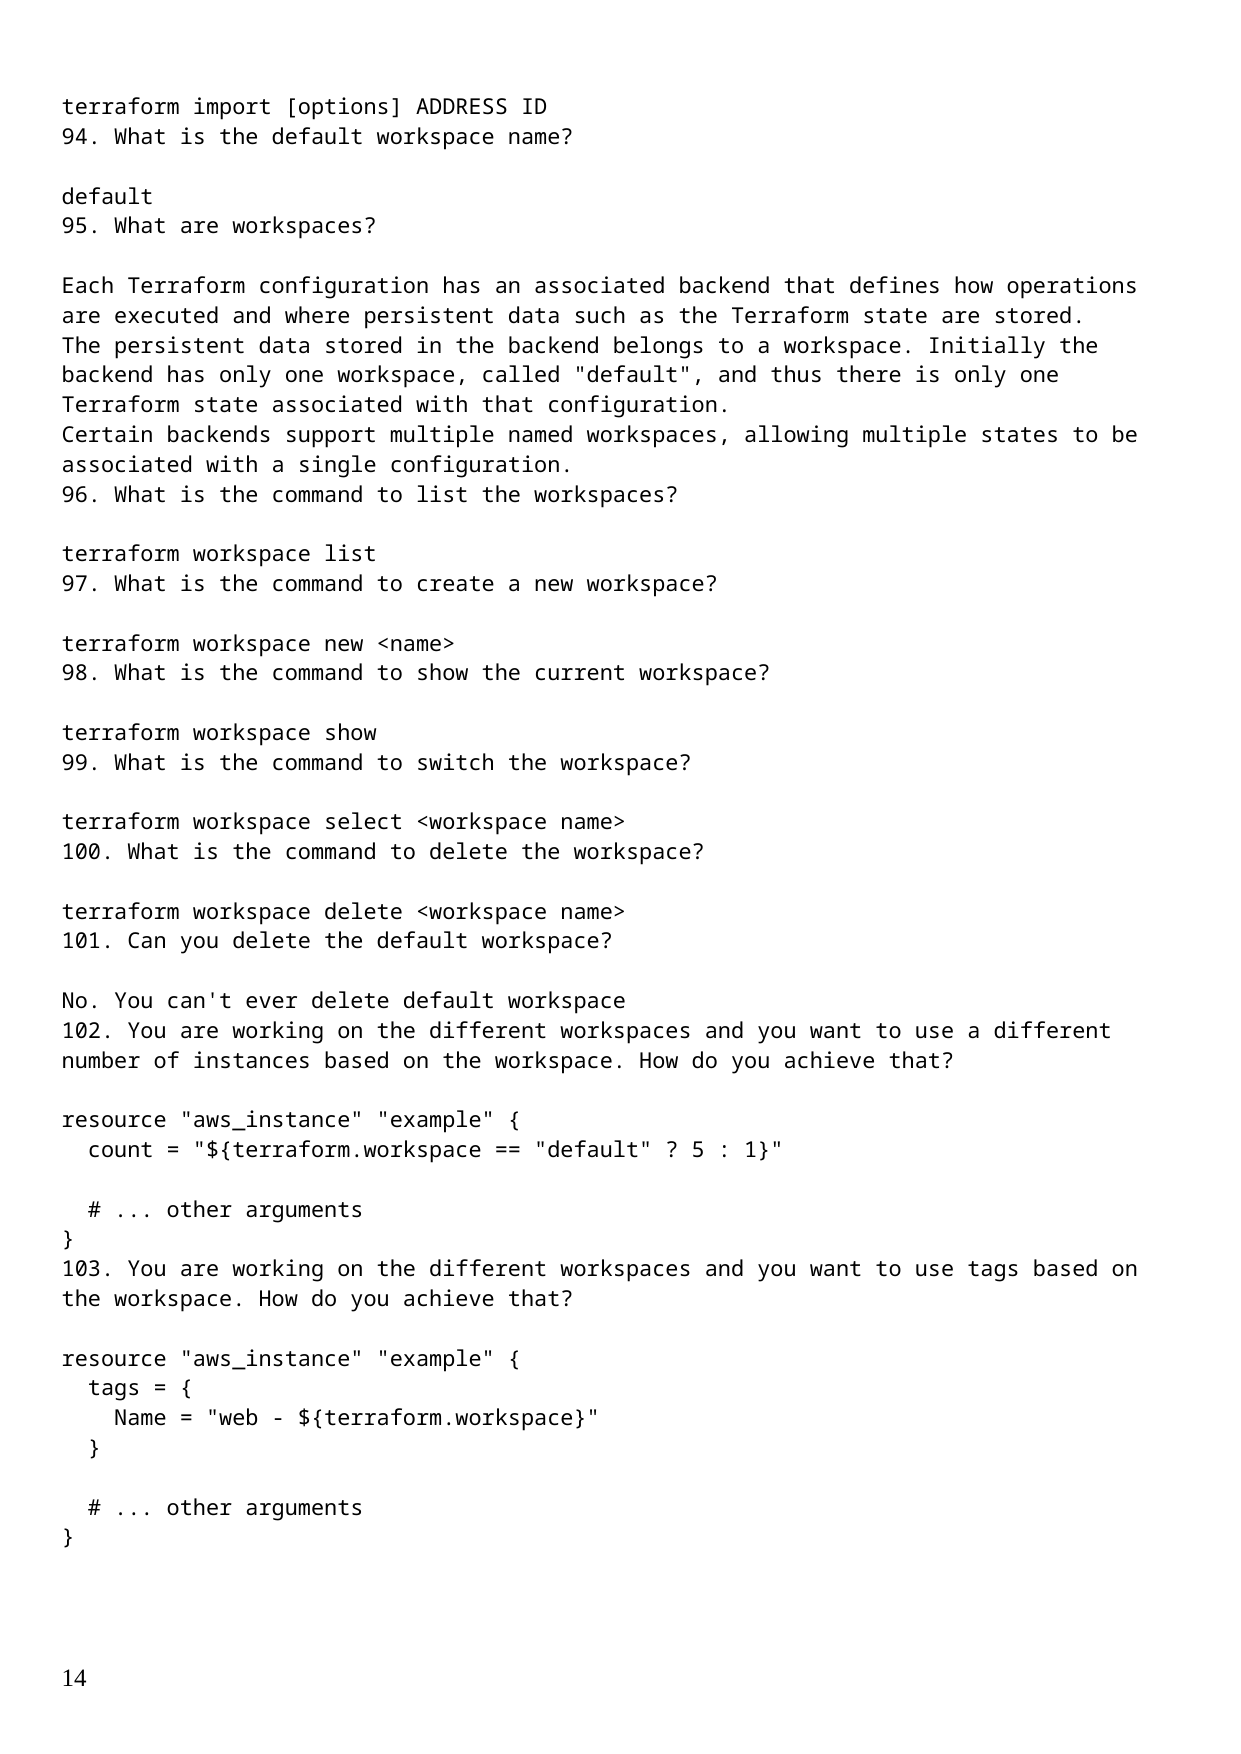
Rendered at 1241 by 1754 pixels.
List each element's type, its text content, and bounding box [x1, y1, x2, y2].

text No. You can't ever delete default workspace [61, 985, 1179, 1015]
text } [61, 1432, 1179, 1462]
text terraform workspace select <workspace name> [61, 806, 1179, 836]
text Each Terraform configuration has an associated backend that defines how operations are executed and where persistent data such as the Terraform state are stored. [61, 270, 1179, 329]
text # ... other arguments [61, 1193, 1179, 1223]
text 95. What are workspaces? [61, 210, 1179, 240]
text Name = "web - ${terraform.workspace}" [61, 1402, 1179, 1432]
text 98. What is the command to show the current workspace? [61, 657, 1179, 687]
text The persistent data stored in the backend belongs to a workspace. Initially the backend has only one workspace, called "default", and thus there is only one Terraform state associated with that configuration. [61, 329, 1179, 419]
text 94. What is the default workspace name? [61, 121, 1179, 151]
text 99. What is the command to switch the workspace? [61, 747, 1179, 776]
text resource "aws_instance" "example" { [61, 1342, 1179, 1372]
text 102. You are working on the different workspaces and you want to use a different number of instances based on the workspace. How do you achieve that? [61, 1015, 1179, 1074]
text } [61, 1521, 1179, 1551]
text 101. Can you delete the default workspace? [61, 925, 1179, 955]
text 103. You are working on the different workspaces and you want to use tags based on the workspace. How do you achieve that? [61, 1253, 1179, 1313]
text # ... other arguments [61, 1491, 1179, 1521]
text terraform workspace new <name> [61, 627, 1179, 657]
text terraform workspace list [61, 538, 1179, 568]
text 100. What is the command to delete the workspace? [61, 836, 1179, 866]
text 96. What is the command to list the workspaces? [61, 478, 1179, 508]
text Certain backends support multiple named workspaces, allowing multiple states to be associated with a single configuration. [61, 419, 1179, 478]
text count = "${terraform.workspace == "default" ? 5 : 1}" [61, 1134, 1179, 1164]
text 97. What is the command to create a new workspace? [61, 568, 1179, 598]
text terraform workspace show [61, 717, 1179, 747]
text terraform workspace delete <workspace name> [61, 896, 1179, 925]
text } [61, 1223, 1179, 1253]
text resource "aws_instance" "example" { [61, 1104, 1179, 1134]
text tags = { [61, 1372, 1179, 1402]
text terraform import [options] ADDRESS ID [61, 91, 1179, 121]
text default [61, 181, 1179, 210]
